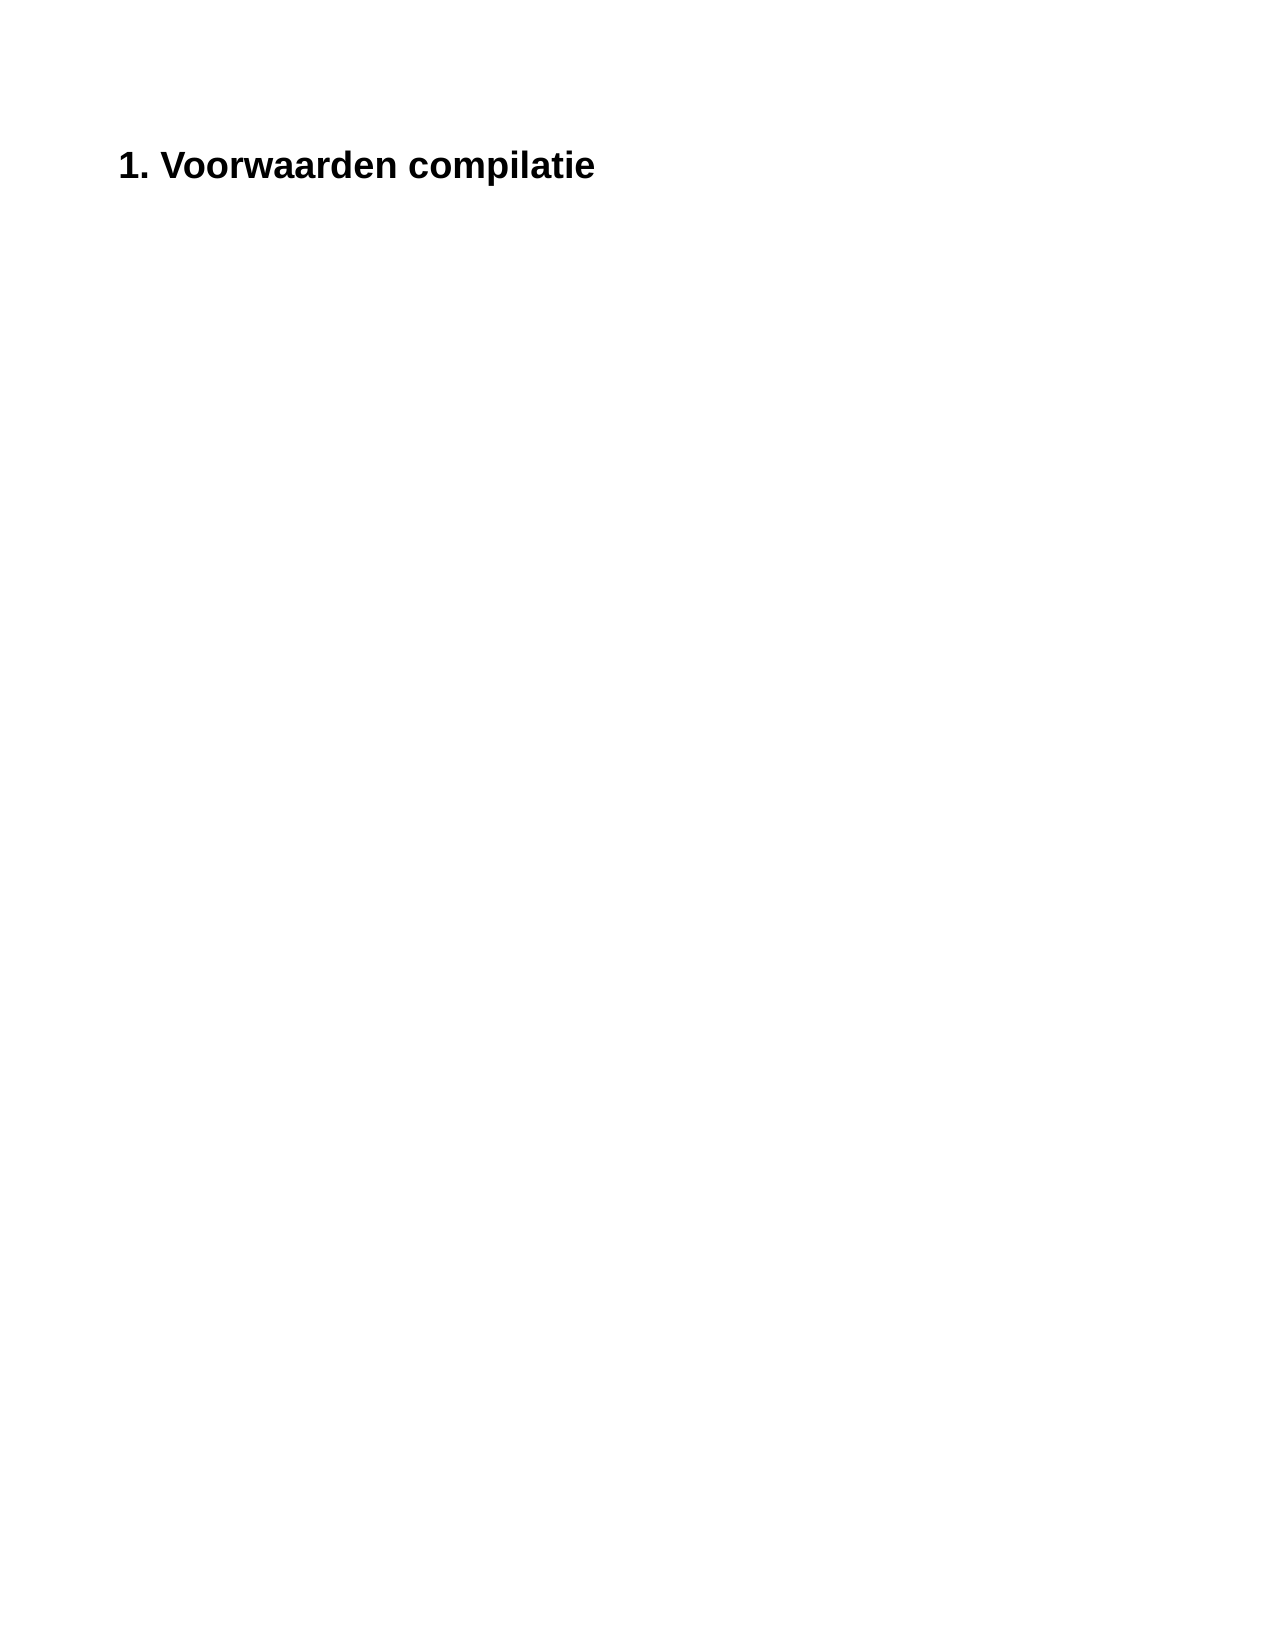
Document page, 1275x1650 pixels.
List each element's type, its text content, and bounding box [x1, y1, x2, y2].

subtitle 1. Voorwaarden compilatie [118, 143, 1157, 187]
